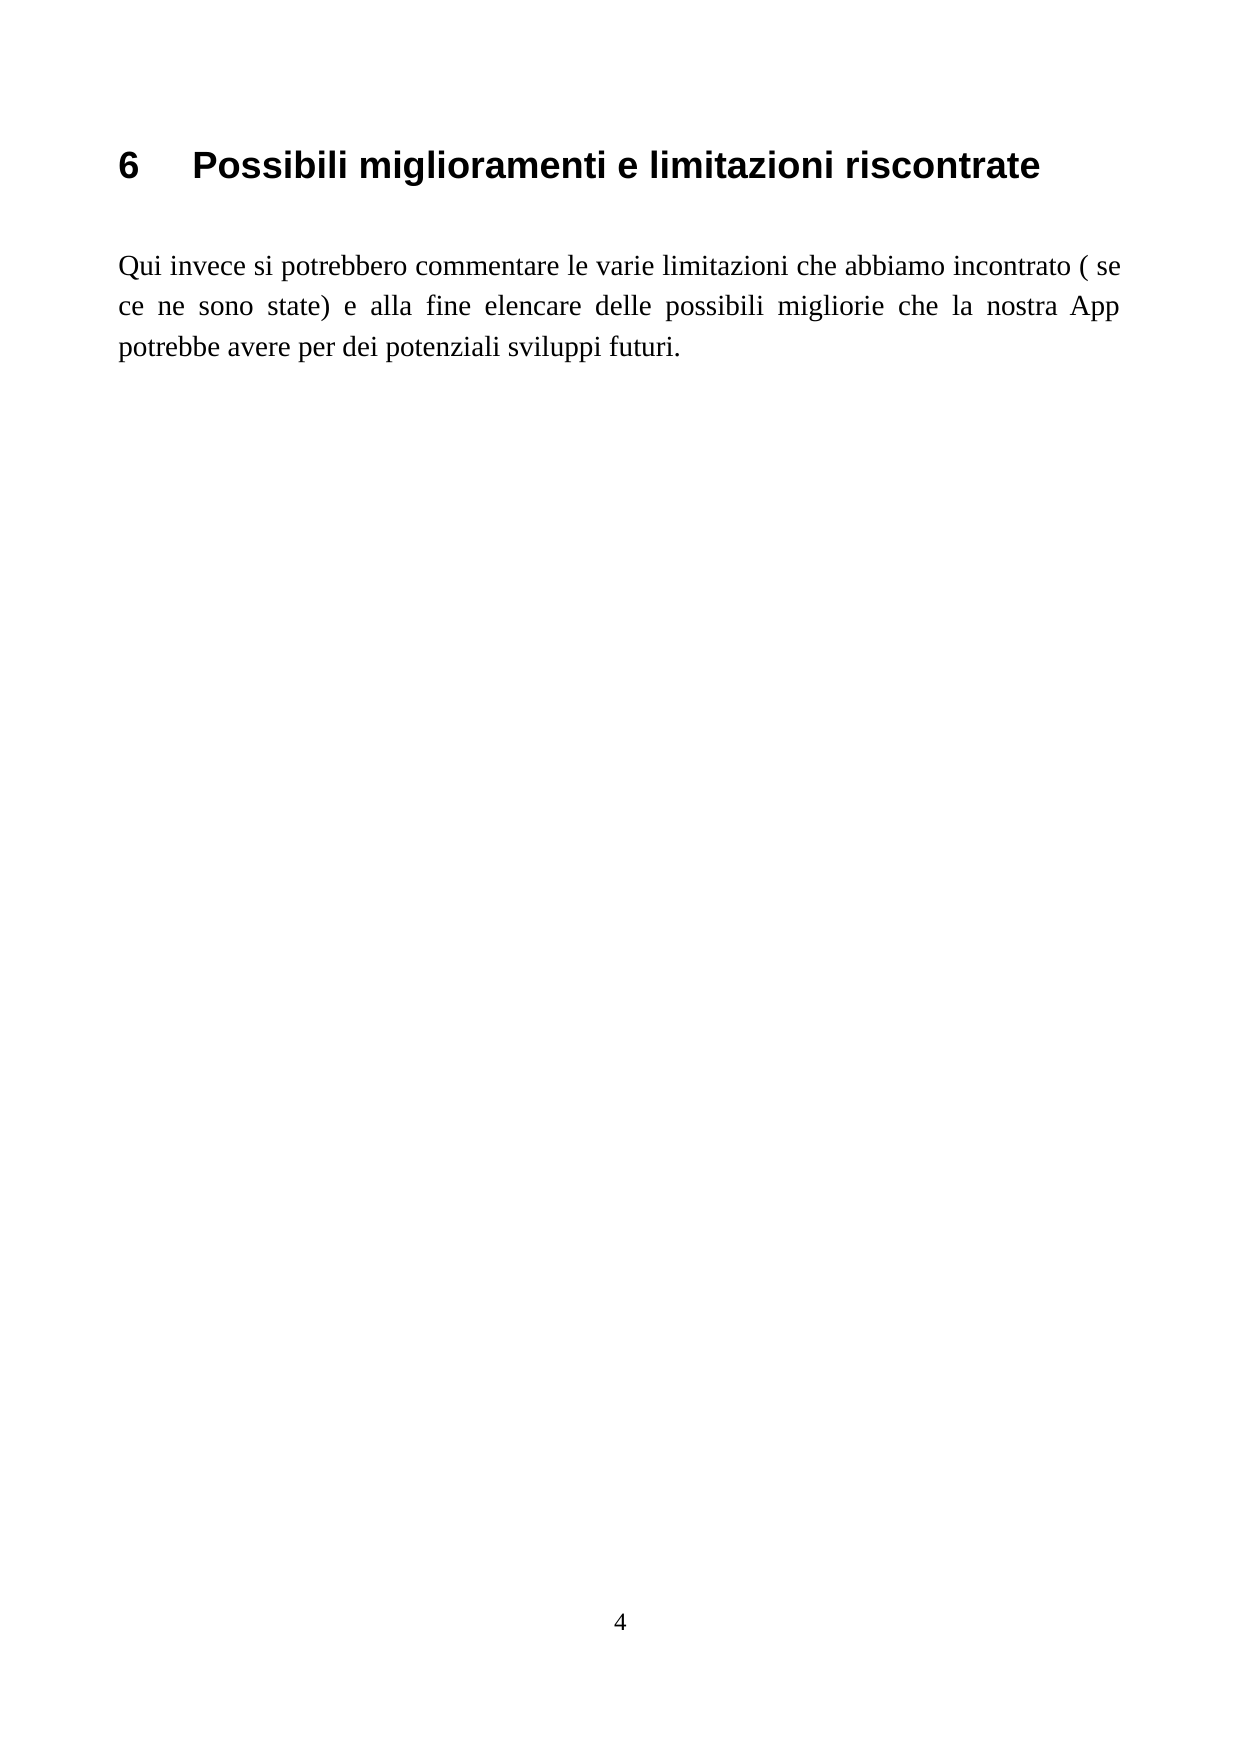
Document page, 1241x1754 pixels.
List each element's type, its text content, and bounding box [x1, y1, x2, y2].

text Qui invece si potrebbero commentare le varie limitazioni che abbiamo incontrato ( se ce ne sono state) e alla fine elencare delle possibili migliorie che la nostra App potrebbe avere per dei potenziali sviluppi futuri. [118, 248, 1122, 362]
subtitle 6 Possibili miglioramenti e limitazioni riscontrate [118, 143, 1122, 187]
